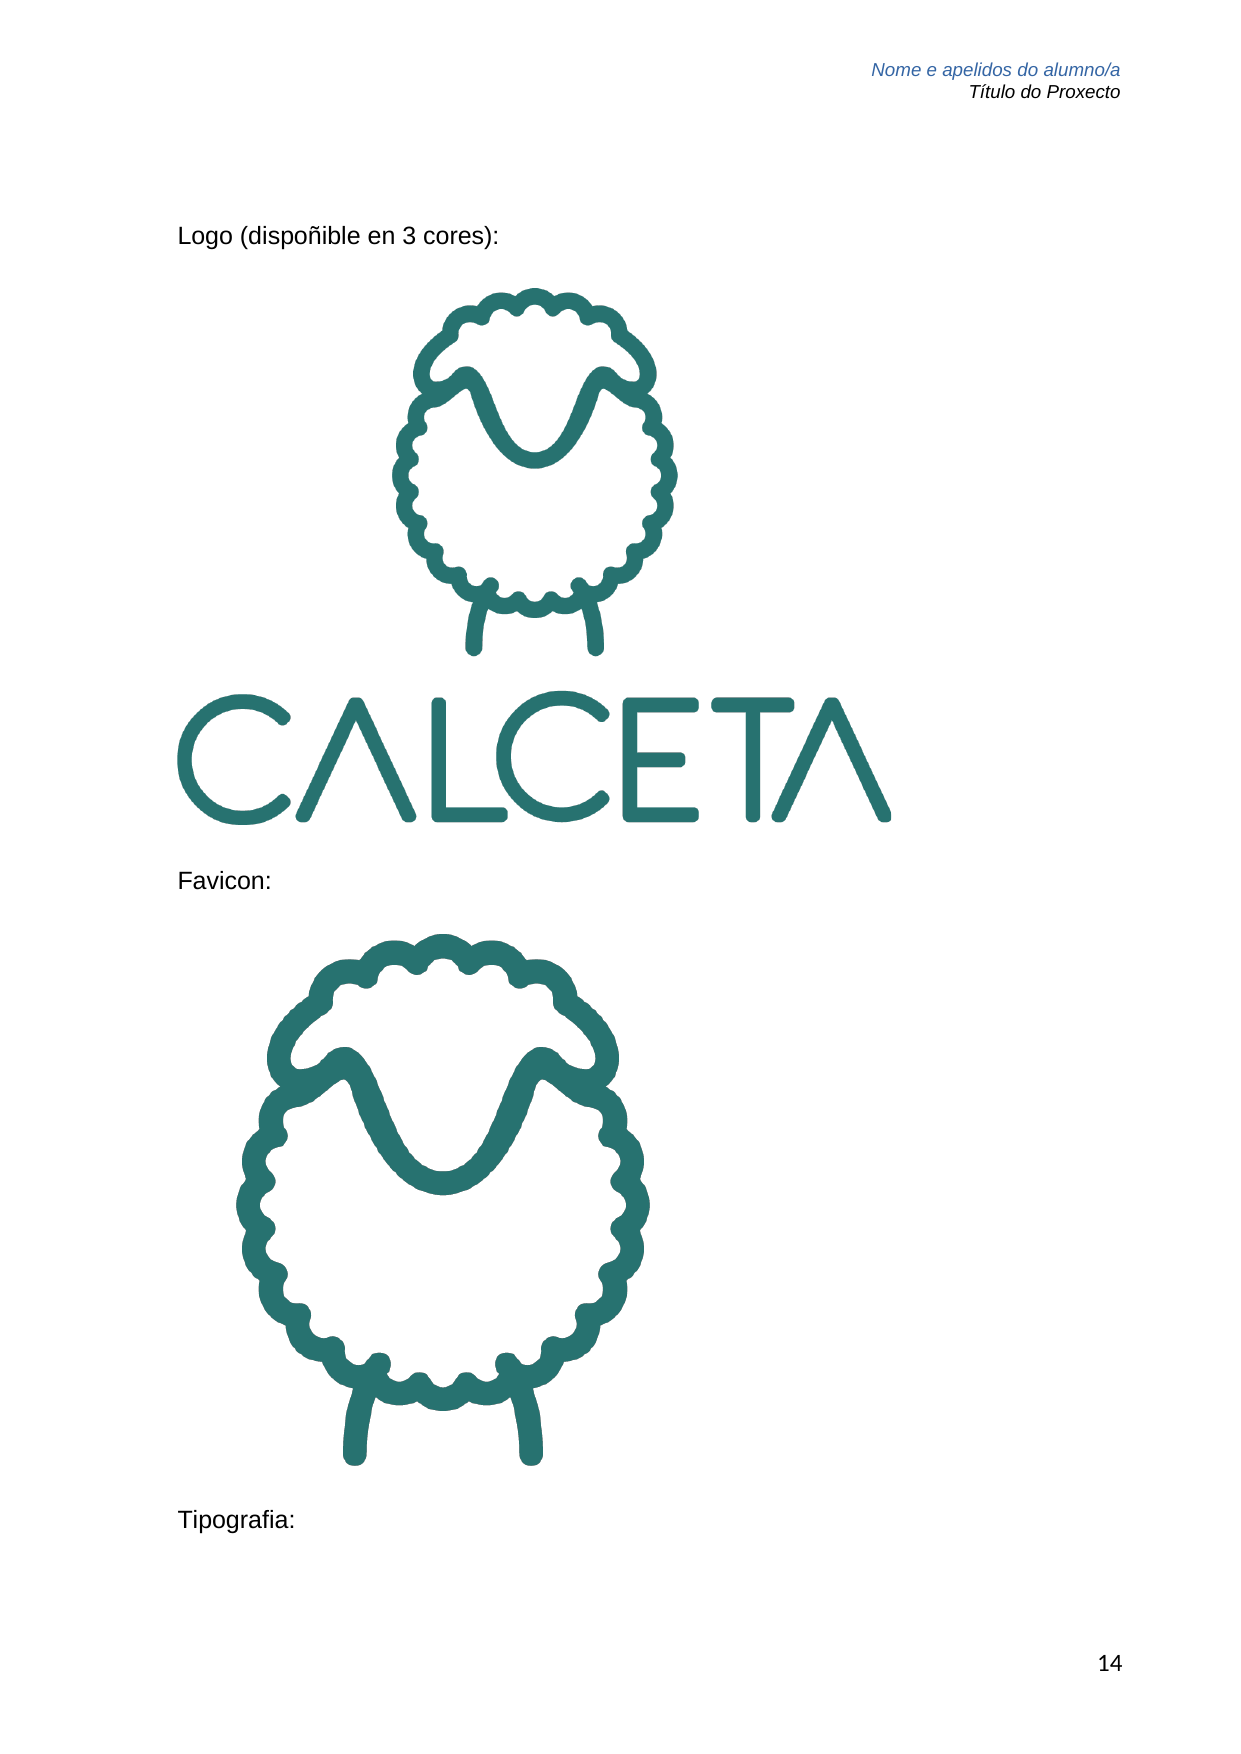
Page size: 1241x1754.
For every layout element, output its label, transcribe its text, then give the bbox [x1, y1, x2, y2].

picture [177, 934, 709, 1466]
text Favicon: [177, 866, 1122, 895]
text Logo (dispoñible en 3 cores): [177, 221, 1122, 249]
picture [177, 288, 892, 825]
text Tipografia: [177, 1504, 1122, 1533]
